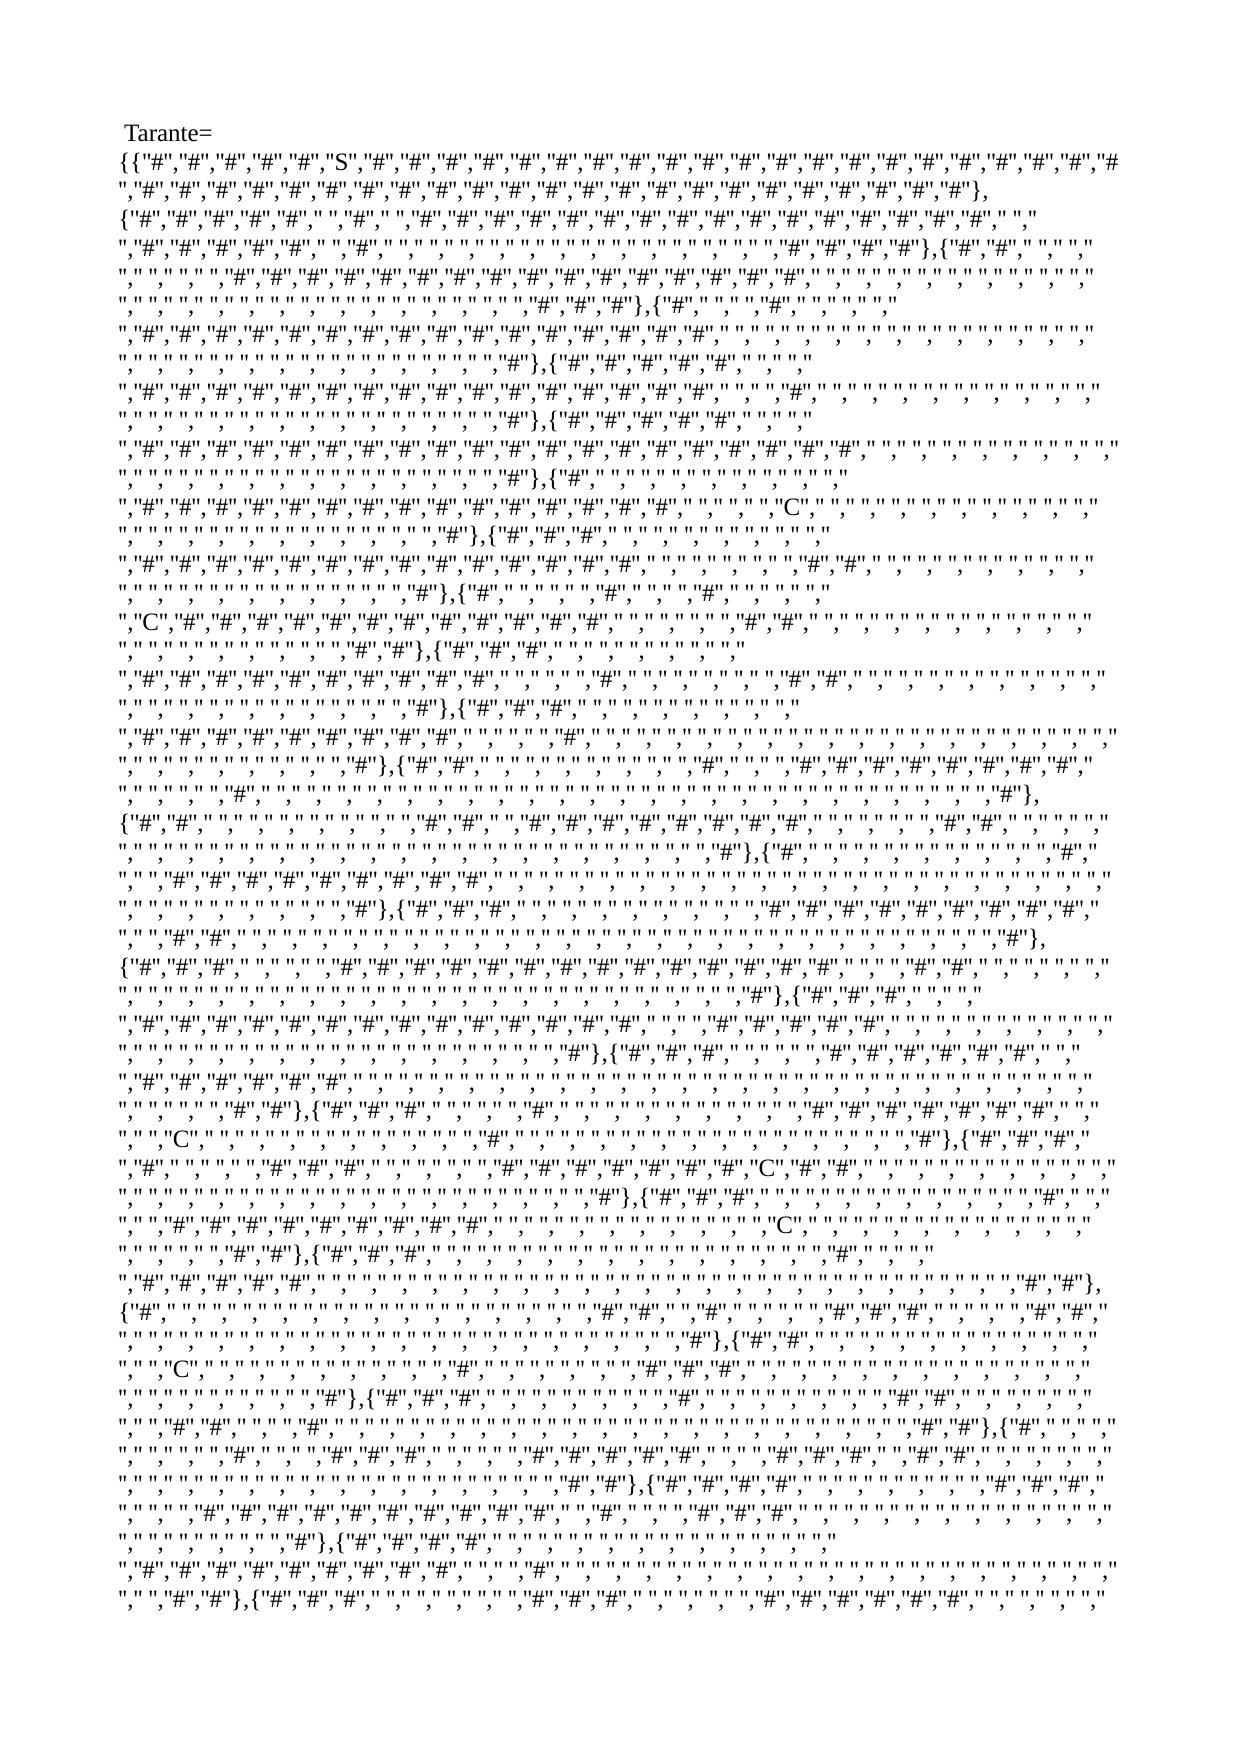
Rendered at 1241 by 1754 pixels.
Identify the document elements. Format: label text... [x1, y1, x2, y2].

text Tarante= [118, 118, 1122, 147]
text {{''#'',''#'',''#'',''#'',''#'',''S'',''#'',''#'',''#'',''#'',''#'',''#'',''#'',''#'',''#'',''#'',''#'',''#'',''#'',''#'',''#'',''#'',''#'',''#'',''#'',''#'',''#'',''#'',''#'',''#'',''#'',''#'',''#'',''#'',''#'',''#'',''#'',''#'',''#'',''#'',''#'',''#'',''#'',''#'',''#'',''#'',''#'',''#'',''#'',''#''},{''#'',''#'',''#'',''#'',''#'','' '',''#'','' '',''#'',''#'',''#'',''#'',''#'',''#'',''#'',''#'',''#'',''#'',''#'',''#'',''#'',''#'',''#'',''#'','' '','' '',''#'',''#'',''#'',''#'',''#'','' '',''#'','' '','' '','' '','' '','' '','' '','' '','' '','' '','' '','' '','' '','' '',''#'',''#'',''#'',''#''},{''#'',''#'','' '','' '','' '','' '','' '','' '',''#'',''#'',''#'',''#'',''#'',''#'',''#'',''#'',''#'',''#'',''#'',''#'',''#'',''#'',''#'',''#'','' '','' '','' '','' '','' '','' '','' '','' '','' '','' '','' '','' '','' '','' '','' '','' '','' '','' '','' '','' '','' '','' '','' '',''#'',''#'',''#''},{''#'','' '','' '',''#'','' '','' '','' '','' '',''#'',''#'',''#'',''#'',''#'',''#'',''#'',''#'',''#'',''#'',''#'',''#'',''#'',''#'',''#'',''#'','' '','' '','' '','' '','' '','' '','' '','' '','' '','' '','' '','' '','' '','' '','' '','' '','' '','' '','' '','' '','' '','' '','' '','' '','' '',''#''},{''#'',''#'',''#'',''#'',''#'','' '','' '','' '',''#'',''#'',''#'',''#'',''#'',''#'',''#'',''#'',''#'',''#'',''#'',''#'',''#'',''#'',''#'',''#'','' '','' '',''#'','' '','' '','' '','' '','' '','' '','' '','' '','' '','' '','' '','' '','' '','' '','' '','' '','' '','' '','' '','' '','' '','' '',''#''},{''#'',''#'',''#'',''#'',''#'','' '','' '','' '',''#'',''#'',''#'',''#'',''#'',''#'',''#'',''#'',''#'',''#'',''#'',''#'',''#'',''#'',''#'',''#'',''#'',''#'',''#'',''#'','' '','' '','' '','' '','' '','' '','' '','' '','' '','' '','' '','' '','' '','' '','' '','' '','' '','' '','' '','' '','' '',''#''},{''#'','' '','' '','' '','' '','' '','' '','' '','' '','' '',''#'',''#'',''#'',''#'',''#'',''#'',''#'',''#'',''#'',''#'',''#'',''#'',''#'',''#'',''#'','' '','' '','' '',''C'','' '','' '','' '','' '','' '','' '','' '','' '','' '','' '','' '','' '','' '','' '','' '','' '','' '','' '','' '','' '',''#''},{''#'',''#'',''#'','' '','' '','' '','' '','' '','' '','' '','' '',''#'',''#'',''#'',''#'',''#'',''#'',''#'',''#'',''#'',''#'',''#'',''#'',''#'',''#'','' '','' '','' '','' '','' '',''#'',''#'','' '','' '','' '','' '','' '','' '','' '','' '','' '','' '','' '','' '','' '','' '','' '','' '','' '',''#''},{''#'','' '','' '','' '',''#'','' '','' '',''#'','' '','' '','' '','' '',''C'',''#'',''#'',''#'',''#'',''#'',''#'',''#'',''#'',''#'',''#'',''#'',''#'','' '','' '','' '','' '',''#'',''#'','' '','' '','' '','' '','' '','' '','' '','' '','' '','' '','' '','' '','' '','' '','' '','' '','' '',''#'',''#''},{''#'',''#'',''#'','' '','' '','' '','' '','' '','' '','' '',''#'',''#'',''#'',''#'',''#'',''#'',''#'',''#'',''#'',''#'','' '','' '','' '',''#'','' '','' '','' '','' '','' '',''#'',''#'','' '','' '','' '','' '','' '','' '','' '','' '','' '','' '','' '','' '','' '','' '','' '','' '','' '','' '',''#''},{''#'',''#'',''#'','' '','' '','' '','' '','' '','' '','' '','' '',''#'',''#'',''#'',''#'',''#'',''#'',''#'',''#'',''#'','' '','' '','' '',''#'','' '','' '','' '','' '','' '','' '','' '','' '','' '','' '','' '','' '','' '','' '','' '','' '','' '','' '','' '','' '','' '','' '','' '','' '','' '',''#''},{''#'',''#'','' '','' '','' '','' '','' '','' '','' '',''#'','' '','' '',''#'',''#'',''#'',''#'',''#'',''#'',''#'',''#'','' '','' '','' '','' '',''#'','' '','' '','' '','' '','' '','' '','' '','' '','' '','' '','' '','' '','' '','' '','' '','' '','' '','' '','' '','' '','' '','' '','' '','' '',''#''},{''#'',''#'','' '','' '','' '','' '','' '','' '','' '',''#'',''#'','' '',''#'',''#'',''#'',''#'',''#'',''#'',''#'',''#'','' '','' '','' '','' '',''#'',''#'','' '','' '','' '','' '','' '','' '','' '','' '','' '','' '','' '','' '','' '','' '','' '','' '','' '','' '','' '','' '','' '','' '','' '',''#''},{''#'','' '','' '','' '','' '','' '','' '','' '','' '',''#'','' '','' '',''#'',''#'',''#'',''#'',''#'',''#'',''#'',''#'',''#'','' '','' '','' '','' '','' '','' '','' '','' '','' '','' '','' '','' '','' '','' '','' '','' '','' '','' '','' '','' '','' '','' '','' '','' '','' '','' '','' '','' '',''#''},{''#'',''#'',''#'','' '','' '','' '','' '','' '','' '','' '','' '',''#'',''#'',''#'',''#'',''#'',''#'',''#'',''#'',''#'','' '','' '',''#'',''#'','' '','' '','' '','' '','' '','' '','' '','' '','' '','' '','' '','' '','' '','' '','' '','' '','' '','' '','' '','' '','' '','' '','' '','' '','' '',''#''},{''#'',''#'',''#'','' '','' '','' '',''#'',''#'',''#'',''#'',''#'',''#'',''#'',''#'',''#'',''#'',''#'',''#'',''#'',''#'','' '','' '',''#'',''#'','' '','' '','' '','' '','' '','' '','' '','' '','' '','' '','' '','' '','' '','' '','' '','' '','' '','' '','' '','' '','' '','' '','' '','' '','' '',''#''},{''#'',''#'',''#'','' '','' '','' '',''#'',''#'',''#'',''#'',''#'',''#'',''#'',''#'',''#'',''#'',''#'',''#'',''#'',''#'','' '','' '',''#'',''#'',''#'',''#'',''#'','' '','' '','' '','' '','' '','' '','' '','' '','' '','' '','' '','' '','' '','' '','' '','' '','' '','' '','' '','' '','' '','' '',''#''},{''#'',''#'',''#'','' '','' '','' '',''#'',''#'',''#'',''#'',''#'',''#'','' '','' '',''#'',''#'',''#'',''#'',''#'',''#'','' '','' '','' '','' '','' '','' '','' '','' '','' '','' '','' '','' '','' '','' '','' '','' '','' '','' '','' '','' '','' '','' '','' '','' '','' '','' '','' '','' '',''#'',''#''},{''#'',''#'',''#'','' '','' '','' '',''#'','' '','' '','' '','' '','' '','' '','' '','' '',''#'',''#'',''#'',''#'',''#'',''#'',''#'','' '','' '','' '',''C'','' '','' '','' '','' '','' '','' '','' '','' '','' '',''#'','' '','' '','' '','' '','' '','' '','' '','' '','' '','' '','' '','' '','' '',''#''},{''#'',''#'',''#'','' '',''#'','' '','' '','' '',''#'',''#'',''#'','' '','' '','' '','' '',''#'',''#'',''#'',''#'',''#'',''#'',''#'',''C'',''#'',''#'','' '','' '','' '','' '','' '','' '','' '','' '','' '','' '','' '','' '','' '','' '','' '','' '','' '','' '','' '','' '','' '','' '','' '','' '',''#''},{''#'',''#'',''#'','' '','' '','' '','' '','' '','' '','' '','' '','' '',''#'','' '','' '','' '',''#'',''#'',''#'',''#'',''#'',''#'',''#'',''#'',''#'','' '','' '','' '','' '','' '','' '','' '','' '','' '',''C'','' '','' '','' '','' '','' '','' '','' '','' '','' '','' '','' '','' '','' '',''#'',''#''},{''#'',''#'',''#'','' '','' '','' '','' '','' '','' '','' '','' '','' '','' '','' '','' '','' '',''#'','' '','' '','' '',''#'',''#'',''#'',''#'',''#'','' '','' '','' '','' '','' '','' '','' '','' '','' '','' '','' '','' '','' '','' '','' '','' '','' '','' '','' '','' '','' '','' '','' '',''#'',''#''},{''#'','' '','' '','' '','' '','' '','' '','' '','' '','' '','' '','' '','' '','' '','' '',''#'',''#'','' '',''#'','' '','' '','' '',''#'',''#'',''#'','' '','' '','' '',''#'',''#'','' '','' '','' '','' '','' '','' '','' '','' '','' '','' '','' '','' '','' '','' '','' '','' '','' '','' '','' '',''#''},{''#'',''#'','' '','' '','' '','' '','' '','' '','' '','' '','' '','' '','' '',''C'','' '','' '','' '','' '','' '','' '','' '','' '',''#'','' '','' '','' '','' '','' '',''#'',''#'',''#'','' '','' '','' '','' '','' '','' '','' '','' '','' '','' '','' '','' '','' '','' '','' '','' '','' '','' '',''#''},{''#'',''#'',''#'','' '','' '','' '','' '','' '','' '',''#'','' '','' '','' '','' '','' '','' '',''#'',''#'','' '','' '','' '','' '','' '','' '',''#'',''#'','' '','' '',''#'','' '','' '','' '','' '','' '','' '','' '','' '','' '','' '','' '','' '','' '','' '','' '','' '','' '','' '','' '',''#'',''#''},{''#'','' '','' '','' '','' '','' '','' '',''#'','' '','' '',''#'',''#'',''#'','' '','' '','' '',''#'',''#'',''#'',''#'',''#'','' '','' '',''#'',''#'',''#'','' '',''#'',''#'','' '','' '','' '','' '','' '','' '','' '','' '','' '','' '','' '','' '','' '','' '','' '','' '','' '','' '','' '',''#'',''#''},{''#'',''#'',''#'',''#'','' '','' '','' '','' '','' '','' '',''#'',''#'',''#'','' '','' '','' '',''#'',''#'',''#'',''#'',''#'',''#'',''#'',''#'',''#'',''#'','' '',''#'','' '','' '',''#'',''#'',''#'','' '','' '','' '','' '','' '','' '','' '','' '','' '','' '','' '','' '','' '','' '','' '','' '',''#''},{''#'',''#'',''#'',''#'','' '','' '','' '','' '','' '','' '','' '','' '','' '','' '','' '','' '',''#'',''#'',''#'',''#'',''#'',''#'',''#'',''#'',''#'','' '','' '',''#'','' '','' '','' '','' '','' '','' '','' '','' '','' '','' '','' '','' '','' '','' '','' '','' '','' '','' '','' '','' '',''#'',''#''},{''#'',''#'',''#'','' '','' '','' '','' '','' '',''#'',''#'',''#'','' '','' '','' '','' '',''#'',''#'',''#'',''#'',''#'',''#'','' '','' '','' '','' '','' [118, 147, 1122, 1613]
